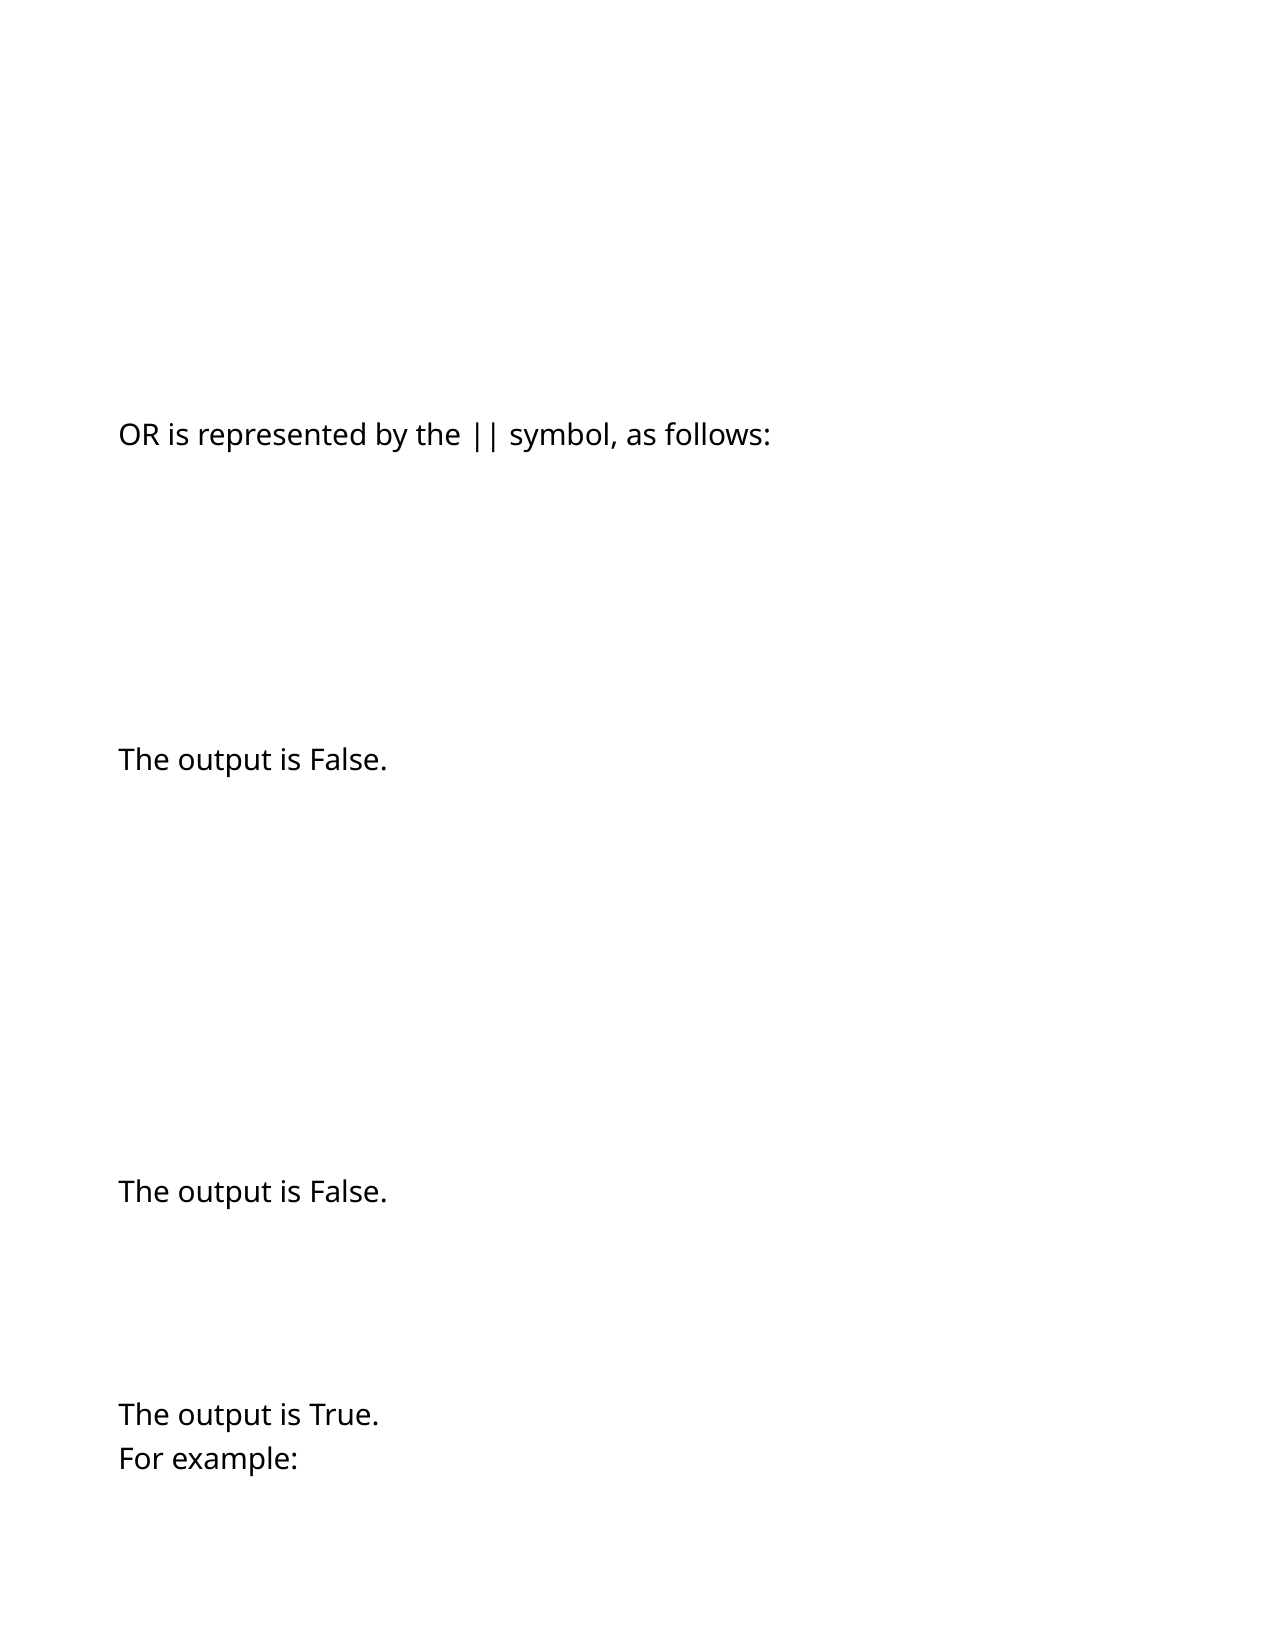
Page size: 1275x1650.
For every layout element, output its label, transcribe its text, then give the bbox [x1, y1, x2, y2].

text The output is False. [118, 735, 1157, 779]
text OR is represented by the || symbol, as follows: [118, 411, 1157, 454]
text The output is False. [118, 1167, 1157, 1211]
text For example: [118, 1434, 1157, 1478]
text The output is True. [118, 1390, 1157, 1434]
